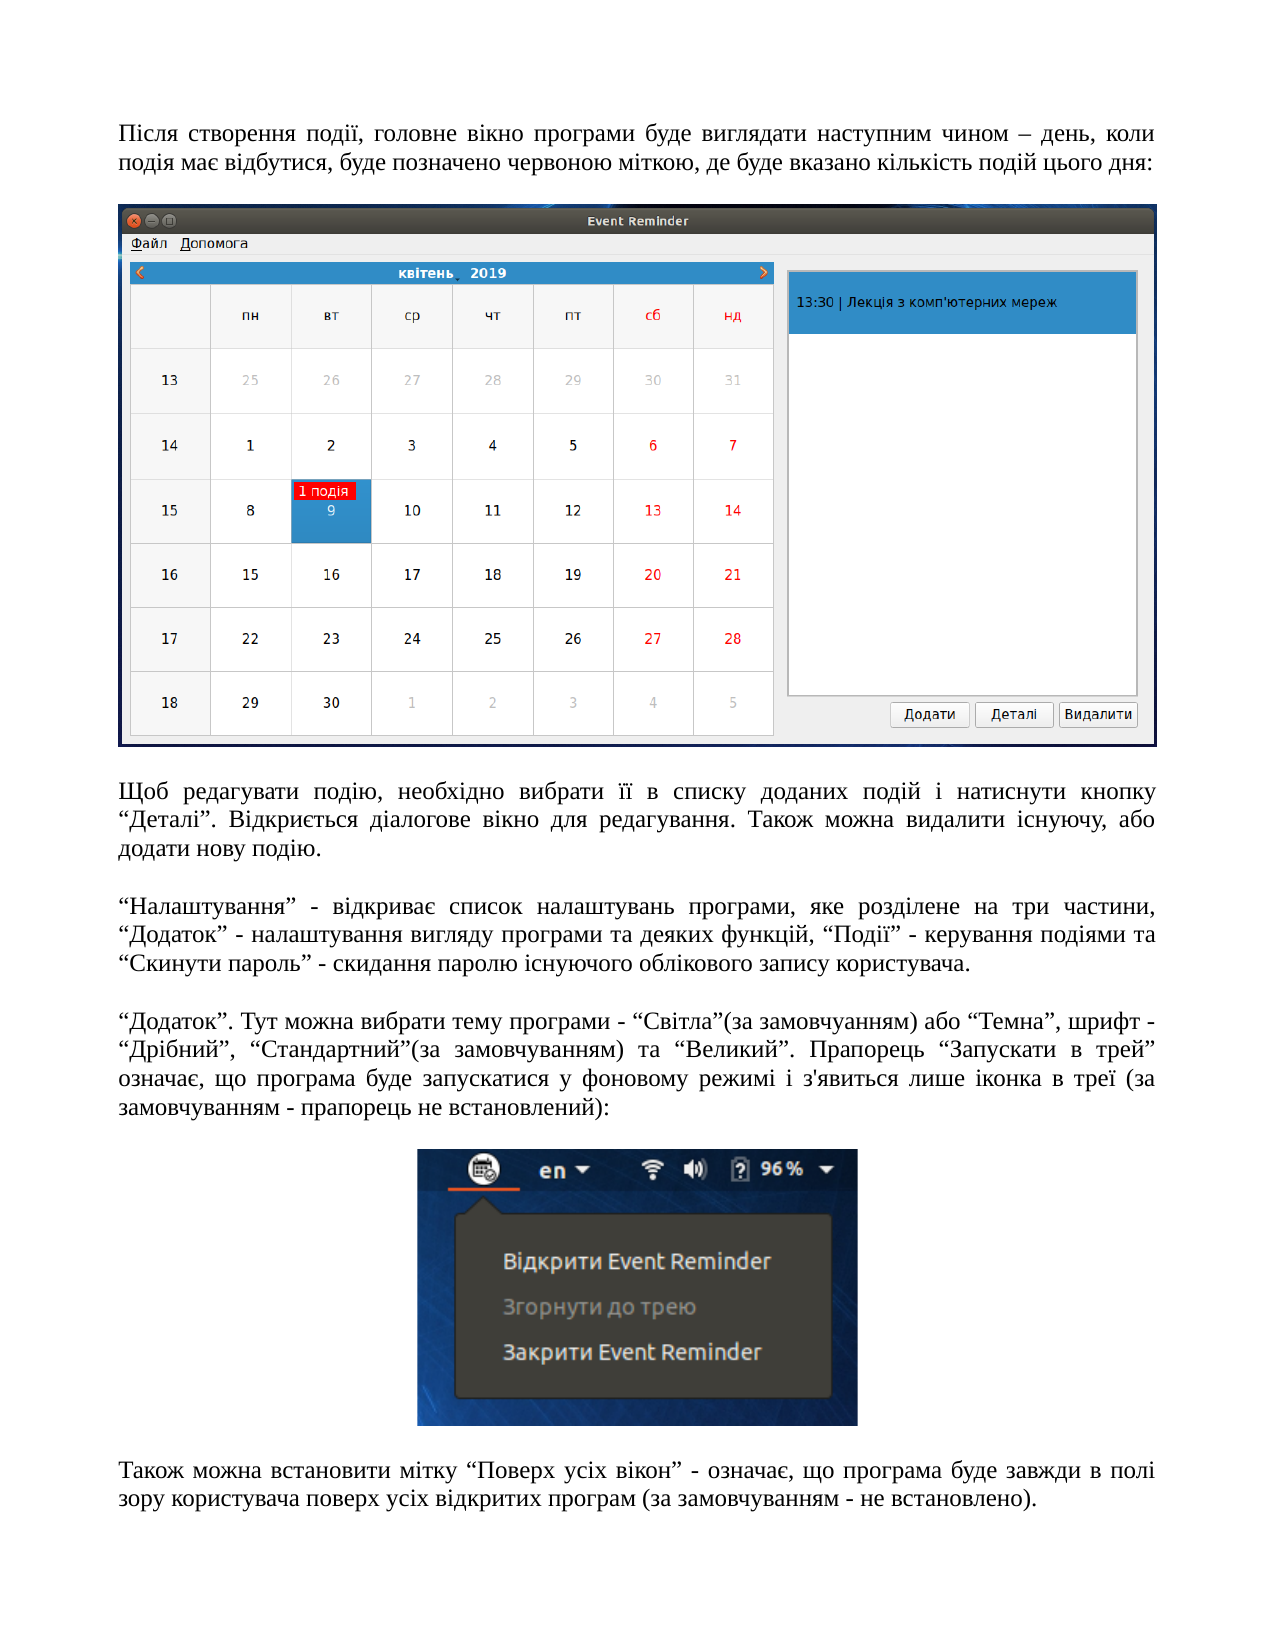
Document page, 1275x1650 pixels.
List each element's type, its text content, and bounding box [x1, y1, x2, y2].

text “Додаток”. Тут можна вибрати тему програми - “Світла”(за замовчуанням) або “Темна”, шрифт - “Дрібний”, “Стандартний”(за замовчуванням) та “Великий”. Прапорець “Запускати в трей” означає, що програма буде запускатися у фоновому режимі і з'явиться лише іконка в треї (за замовчуванням - прапорець не встановлений): [118, 1006, 1157, 1121]
picture [118, 204, 1157, 747]
text Після створення події, головне вікно програми буде виглядати наступним чином – день, коли подія має відбутися, буде позначено червоною міткою, де буде вказано кількість подій цього дня: [118, 118, 1157, 176]
text Щоб редагувати подію, необхідно вибрати її в списку доданих подій і натиснути кнопку “Деталі”. Відкриється діалогове вікно для редагування. Також можна видалити існуючу, або додати нову подію. [118, 776, 1157, 862]
text Також можна встановити мітку “Поверх усіх вікон” - означає, що програма буде завжди в полі зору користувача поверх усіх відкритих програм (за замовчуванням - не встановлено). [118, 1455, 1157, 1512]
picture [417, 1149, 858, 1426]
text “Налаштування” - відкриває список налаштувань програми, яке розділене на три частини, “Додаток” - налаштування вигляду програми та деяких функцій, “Події” - керування подіями та “Скинути пароль” - скидання паролю існуючого облікового запису користувача. [118, 891, 1157, 977]
